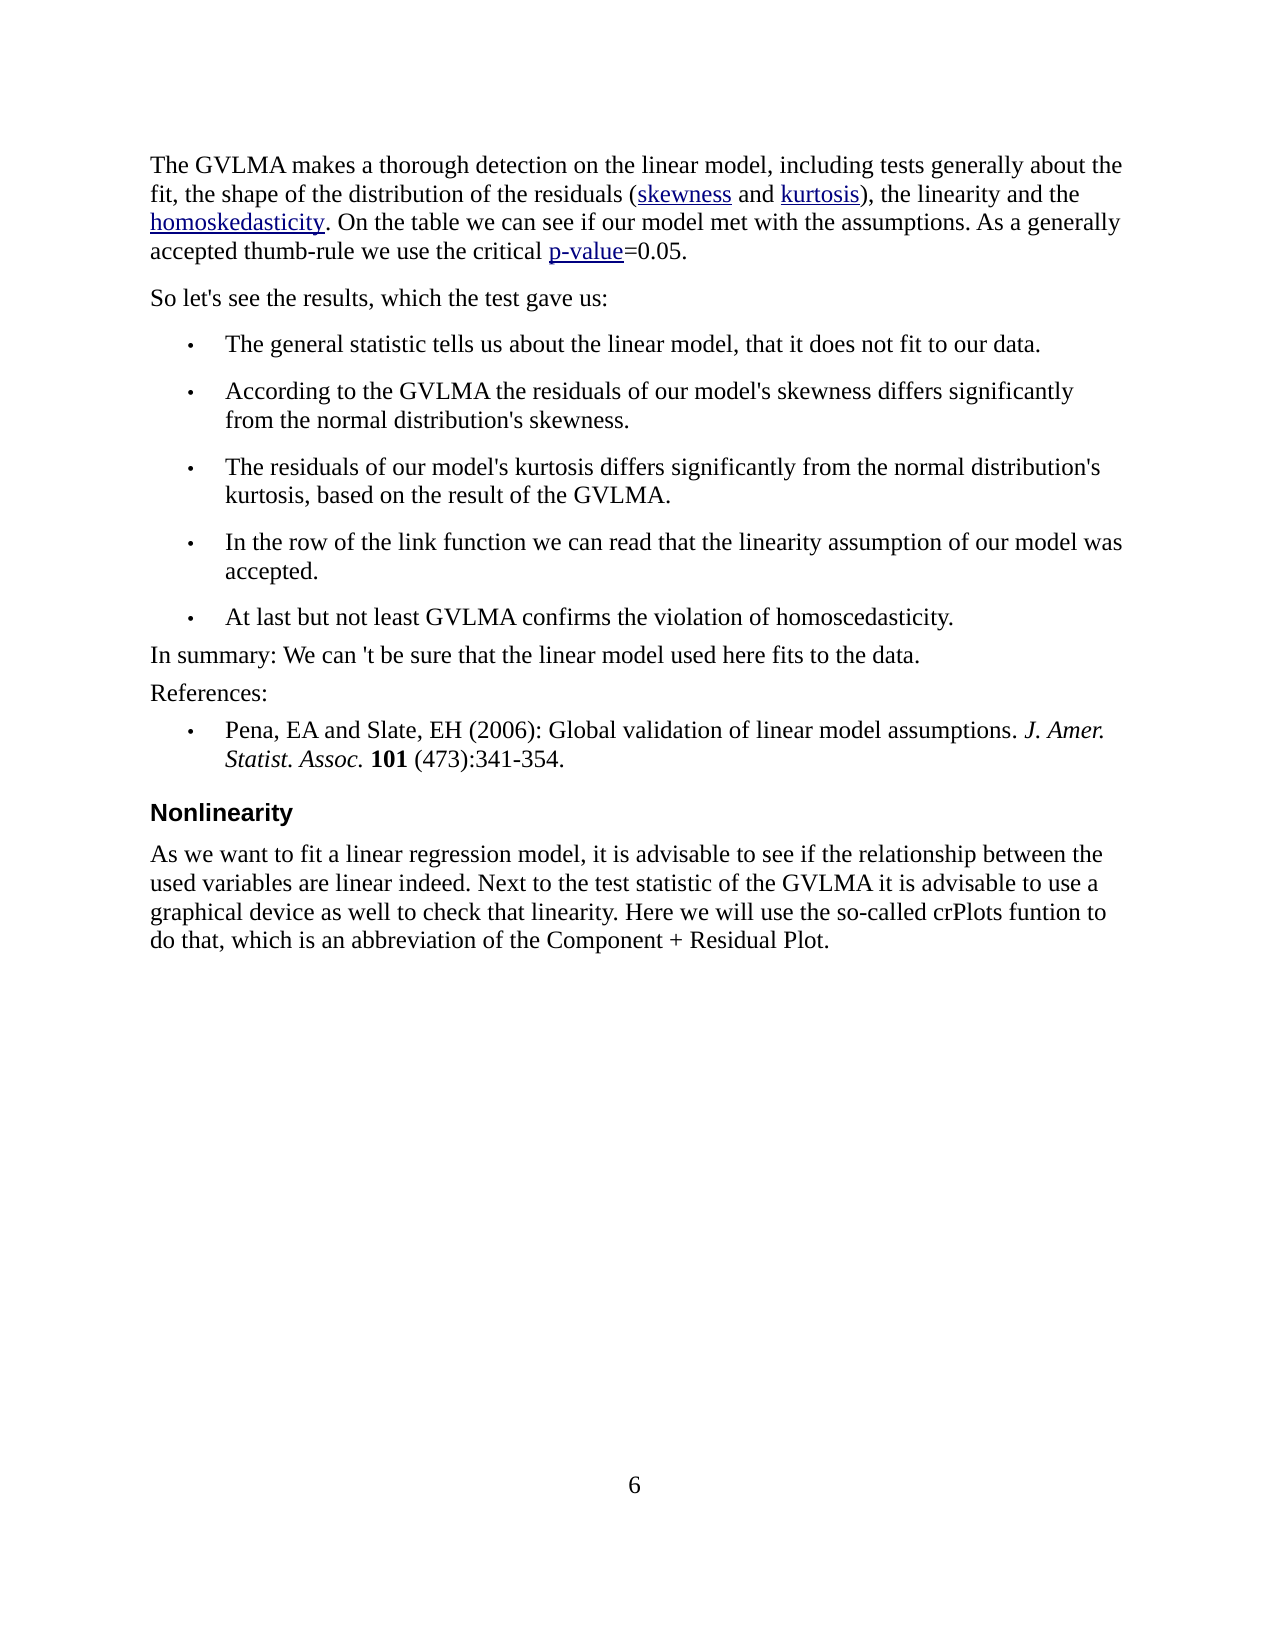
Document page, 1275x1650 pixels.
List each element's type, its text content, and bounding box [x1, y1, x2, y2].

list The general statistic tells us about the linear model, that it does not fit to our data. [187, 329, 1125, 358]
text As we want to fit a linear regression model, it is advisable to see if the relationship between the used variables are linear indeed. Next to the test statistic of the GVLMA it is advisable to use a graphical device as well to check that linearity. Here we will use the so-called crPlots funtion to do that, which is an abbreviation of the Component + Residual Plot. [150, 839, 1125, 954]
list At last but not least GVLMA confirms the violation of homoscedasticity. [187, 602, 1125, 631]
text References: [150, 678, 1125, 707]
text In summary: We can 't be sure that the linear model used here fits to the data. [150, 640, 1125, 669]
list Pena, EA and Slate, EH (2006): Global validation of linear model assumptions. J. Amer. Statist. Assoc. 101 (473):341-354. [187, 716, 1125, 773]
list In the row of the link function we can read that the linearity assumption of our model was accepted. [187, 527, 1125, 584]
text So let's see the results, which the test gave us: [150, 283, 1125, 312]
list The residuals of our model's kurtosis differs significantly from the normal distribution's kurtosis, based on the result of the GVLMA. [187, 452, 1125, 509]
list According to the GVLMA the residuals of our model's skewness differs significantly from the normal distribution's skewness. [187, 376, 1125, 434]
subtitle Nonlinearity [150, 798, 1125, 827]
text The GVLMA makes a thorough detection on the linear model, including tests generally about the fit, the shape of the distribution of the residuals (skewness and kurtosis), the linearity and the homoskedasticity. On the table we can see if our model met with the assumptions. As a generally accepted thumb-rule we use the critical p-value=0.05. [150, 150, 1125, 265]
